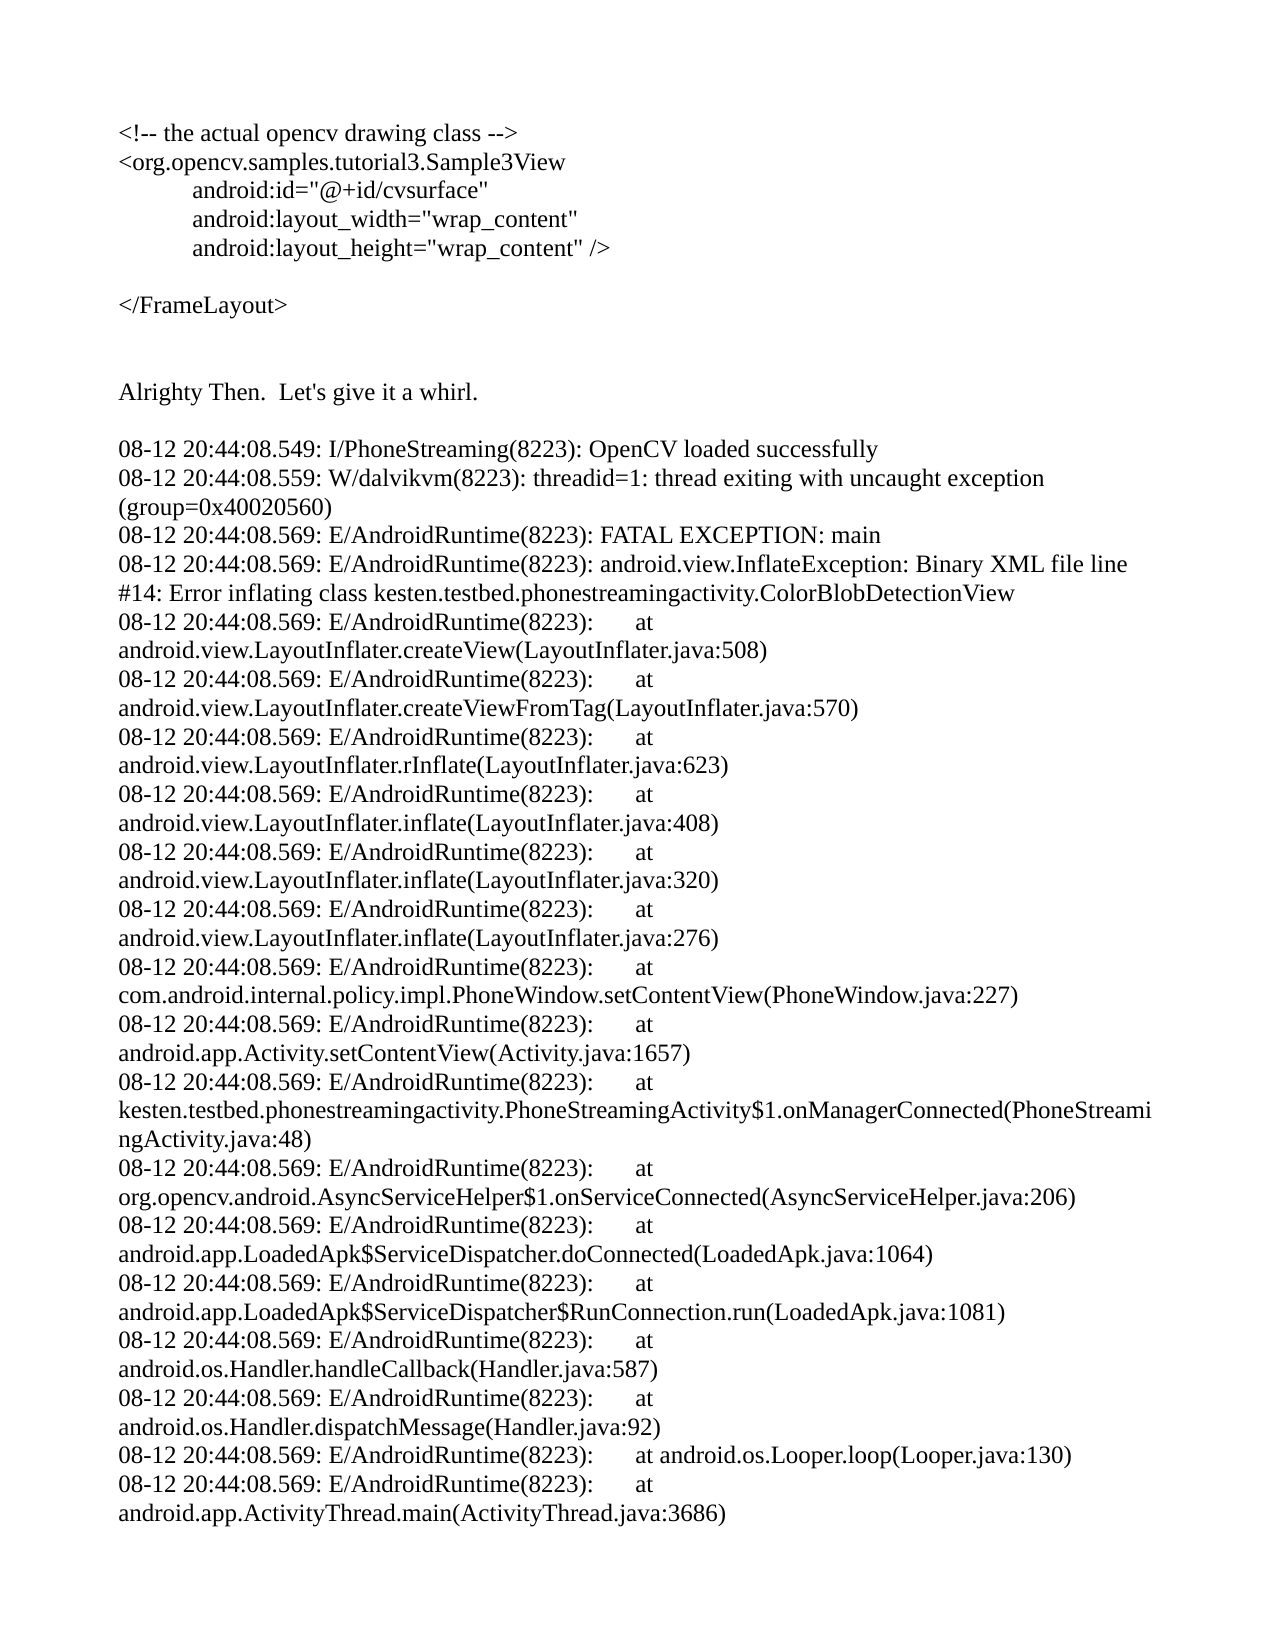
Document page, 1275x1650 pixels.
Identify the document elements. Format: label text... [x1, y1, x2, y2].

text 08-12 20:44:08.569: E/AndroidRuntime(8223): at android.app.LoadedApk$ServiceDispatcher$RunConnection.run(LoadedApk.java:1081) [118, 1268, 1157, 1326]
text 08-12 20:44:08.569: E/AndroidRuntime(8223): at android.view.LayoutInflater.createView(LayoutInflater.java:508) [118, 607, 1157, 664]
text 08-12 20:44:08.569: E/AndroidRuntime(8223): at android.view.LayoutInflater.inflate(LayoutInflater.java:320) [118, 837, 1157, 894]
text 08-12 20:44:08.569: E/AndroidRuntime(8223): at android.app.LoadedApk$ServiceDispatcher.doConnected(LoadedApk.java:1064) [118, 1211, 1157, 1268]
text 08-12 20:44:08.569: E/AndroidRuntime(8223): android.view.InflateException: Binary XML file line #14: Error inflating class kesten.testbed.phonestreamingactivity.ColorBlobDetectionView [118, 549, 1157, 607]
text 08-12 20:44:08.569: E/AndroidRuntime(8223): at android.os.Looper.loop(Looper.java:130) [118, 1441, 1157, 1469]
text Alrighty Then. Let's give it a whirl. [118, 377, 1157, 406]
text 08-12 20:44:08.569: E/AndroidRuntime(8223): at android.app.ActivityThread.main(ActivityThread.java:3686) [118, 1469, 1157, 1527]
text <!-- the actual opencv drawing class --> <org.opencv.samples.tutorial3.Sample3View android:id="@+id/cvsurface" android:layout_width="wrap_content" android:layout_height="wrap_content" /> </FrameLayout> [118, 118, 1157, 319]
text 08-12 20:44:08.569: E/AndroidRuntime(8223): at android.app.Activity.setContentView(Activity.java:1657) [118, 1009, 1157, 1067]
text 08-12 20:44:08.569: E/AndroidRuntime(8223): at android.view.LayoutInflater.inflate(LayoutInflater.java:276) [118, 894, 1157, 952]
text 08-12 20:44:08.569: E/AndroidRuntime(8223): at android.os.Handler.dispatchMessage(Handler.java:92) [118, 1383, 1157, 1441]
text 08-12 20:44:08.569: E/AndroidRuntime(8223): at android.view.LayoutInflater.rInflate(LayoutInflater.java:623) [118, 722, 1157, 779]
text 08-12 20:44:08.569: E/AndroidRuntime(8223): at android.view.LayoutInflater.createViewFromTag(LayoutInflater.java:570) [118, 664, 1157, 722]
text 08-12 20:44:08.549: I/PhoneStreaming(8223): OpenCV loaded successfully [118, 434, 1157, 463]
text 08-12 20:44:08.569: E/AndroidRuntime(8223): at android.os.Handler.handleCallback(Handler.java:587) [118, 1326, 1157, 1383]
text 08-12 20:44:08.569: E/AndroidRuntime(8223): FATAL EXCEPTION: main [118, 521, 1157, 549]
text 08-12 20:44:08.569: E/AndroidRuntime(8223): at kesten.testbed.phonestreamingactivity.PhoneStreamingActivity$1.onManagerConnected(PhoneStreamingActivity.java:48) [118, 1067, 1157, 1153]
text 08-12 20:44:08.569: E/AndroidRuntime(8223): at android.view.LayoutInflater.inflate(LayoutInflater.java:408) [118, 779, 1157, 837]
text 08-12 20:44:08.569: E/AndroidRuntime(8223): at org.opencv.android.AsyncServiceHelper$1.onServiceConnected(AsyncServiceHelper.java:206) [118, 1153, 1157, 1211]
text 08-12 20:44:08.569: E/AndroidRuntime(8223): at com.android.internal.policy.impl.PhoneWindow.setContentView(PhoneWindow.java:227) [118, 952, 1157, 1009]
text 08-12 20:44:08.559: W/dalvikvm(8223): threadid=1: thread exiting with uncaught exception (group=0x40020560) [118, 463, 1157, 521]
